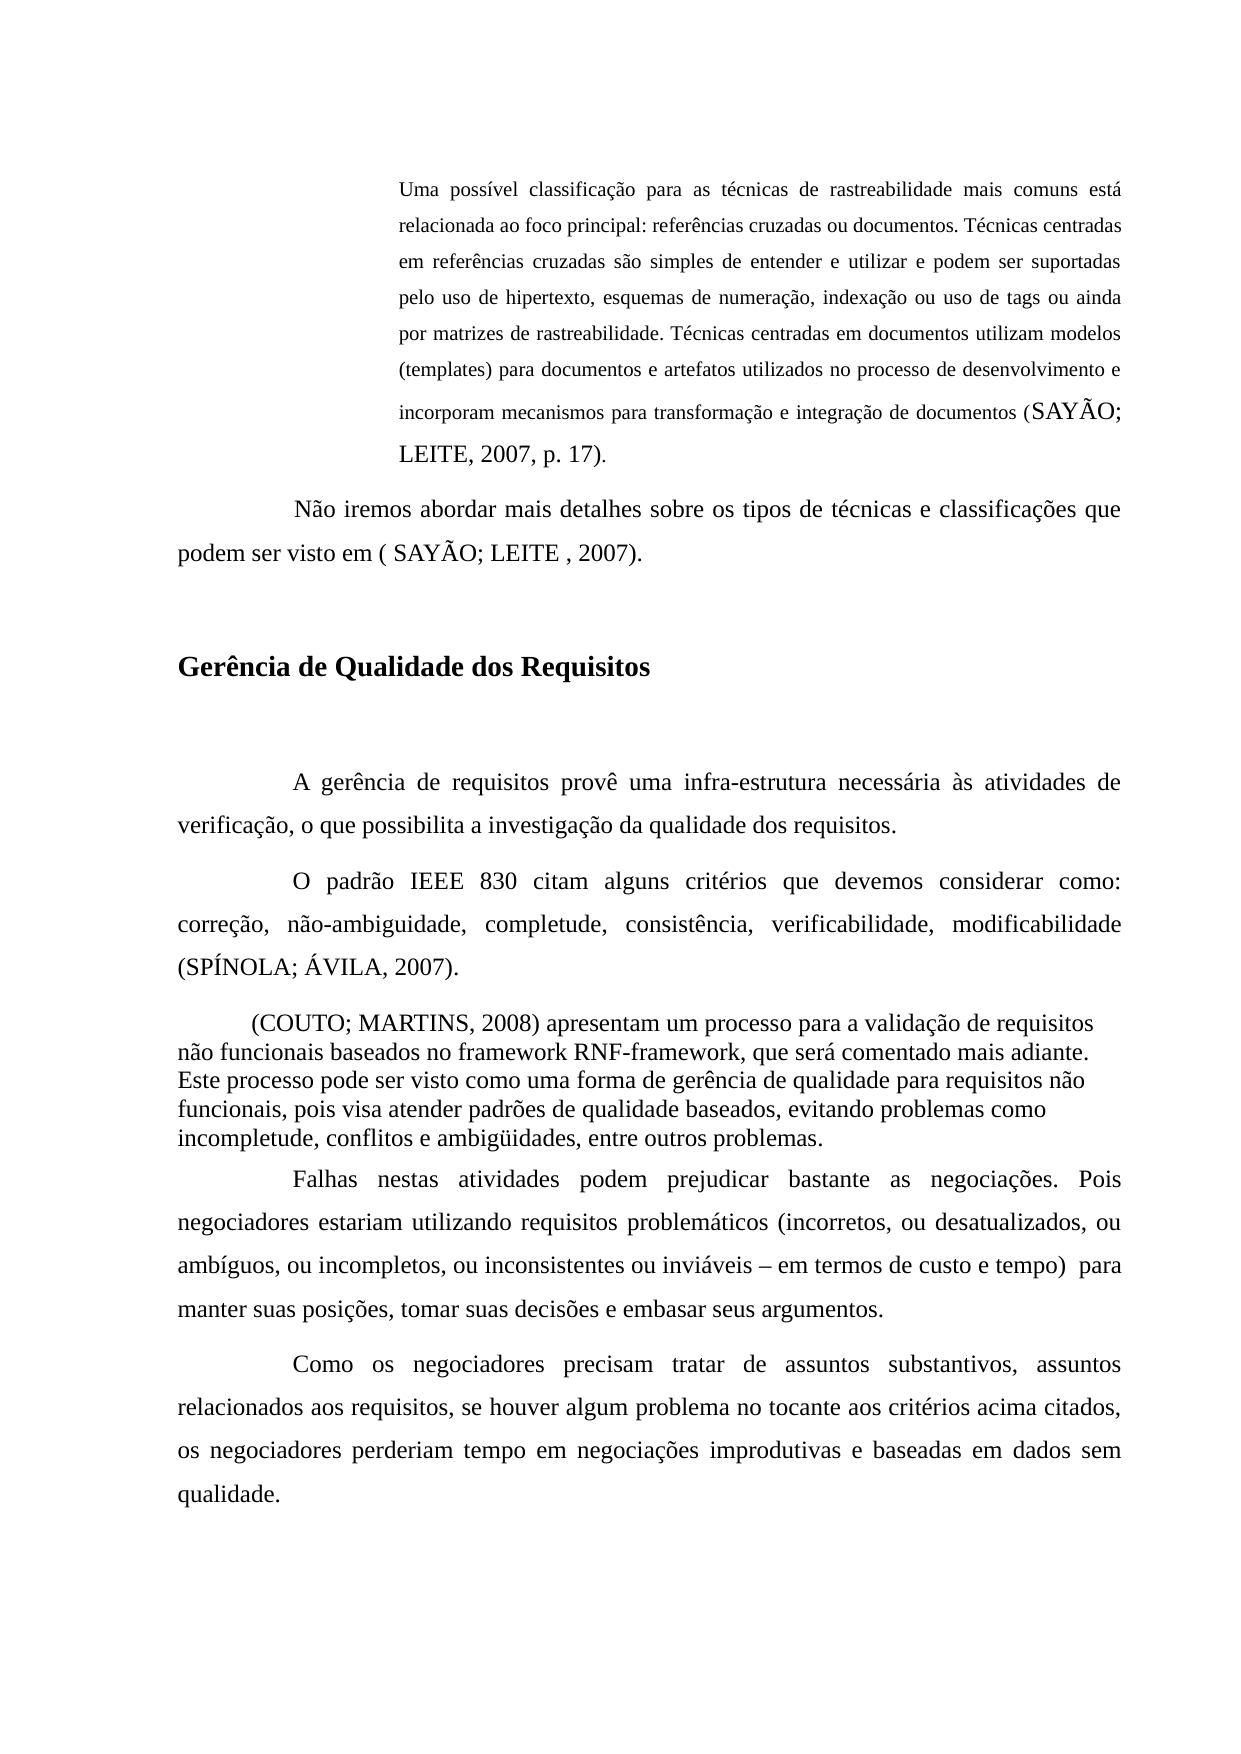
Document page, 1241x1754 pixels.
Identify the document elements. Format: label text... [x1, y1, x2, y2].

text Falhas nestas atividades podem prejudicar bastante as negociações. Pois negociadores estariam utilizando requisitos problemáticos (incorretos, ou desatualizados, ou ambíguos, ou incompletos, ou inconsistentes ou inviáveis – em termos de custo e tempo) para manter suas posições, tomar suas decisões e embasar seus argumentos. [177, 1164, 1122, 1322]
text O padrão IEEE 830 citam alguns critérios que devemos considerar como: correção, não-ambiguidade, completude, consistência, verificabilidade, modificabilidade (SPÍNOLA; ÁVILA, 2007). [177, 866, 1122, 981]
text Não iremos abordar mais detalhes sobre os tipos de técnicas e classificações que podem ser visto em ( SAYÃO; LEITE , 2007). [177, 494, 1122, 566]
text (COUTO; MARTINS, 2008) apresentam um processo para a validação de requisitos não funcionais baseados no framework RNF-framework, que será comentado mais adiante. Este processo pode ser visto como uma forma de gerência de qualidade para requisitos não funcionais, pois visa atender padrões de qualidade baseados, evitando problemas como incompletude, conflitos e ambigüidades, entre outros problemas. [177, 1008, 1122, 1152]
text Uma possível classificação para as técnicas de rastreabilidade mais comuns está relacionada ao foco principal: referências cruzadas ou documentos. Técnicas centradas em referências cruzadas são simples de entender e utilizar e podem ser suportadas pelo uso de hipertexto, esquemas de numeração, indexação ou uso de tags ou ainda por matrizes de rastreabilidade. Técnicas centradas em documentos utilizam modelos (templates) para documentos e artefatos utilizados no processo de desenvolvimento e incorporam mecanismos para transformação e integração de documentos (SAYÃO; LEITE, 2007, p. 17). [398, 177, 1122, 468]
text Gerência de Qualidade dos Requisitos [177, 649, 1122, 682]
text A gerência de requisitos provê uma infra-estrutura necessária às atividades de verificação, o que possibilita a investigação da qualidade dos requisitos. [177, 767, 1122, 839]
text Como os negociadores precisam tratar de assuntos substantivos, assuntos relacionados aos requisitos, se houver algum problema no tocante aos critérios acima citados, os negociadores perderiam tempo em negociações improdutivas e baseadas em dados sem qualidade. [177, 1349, 1122, 1507]
